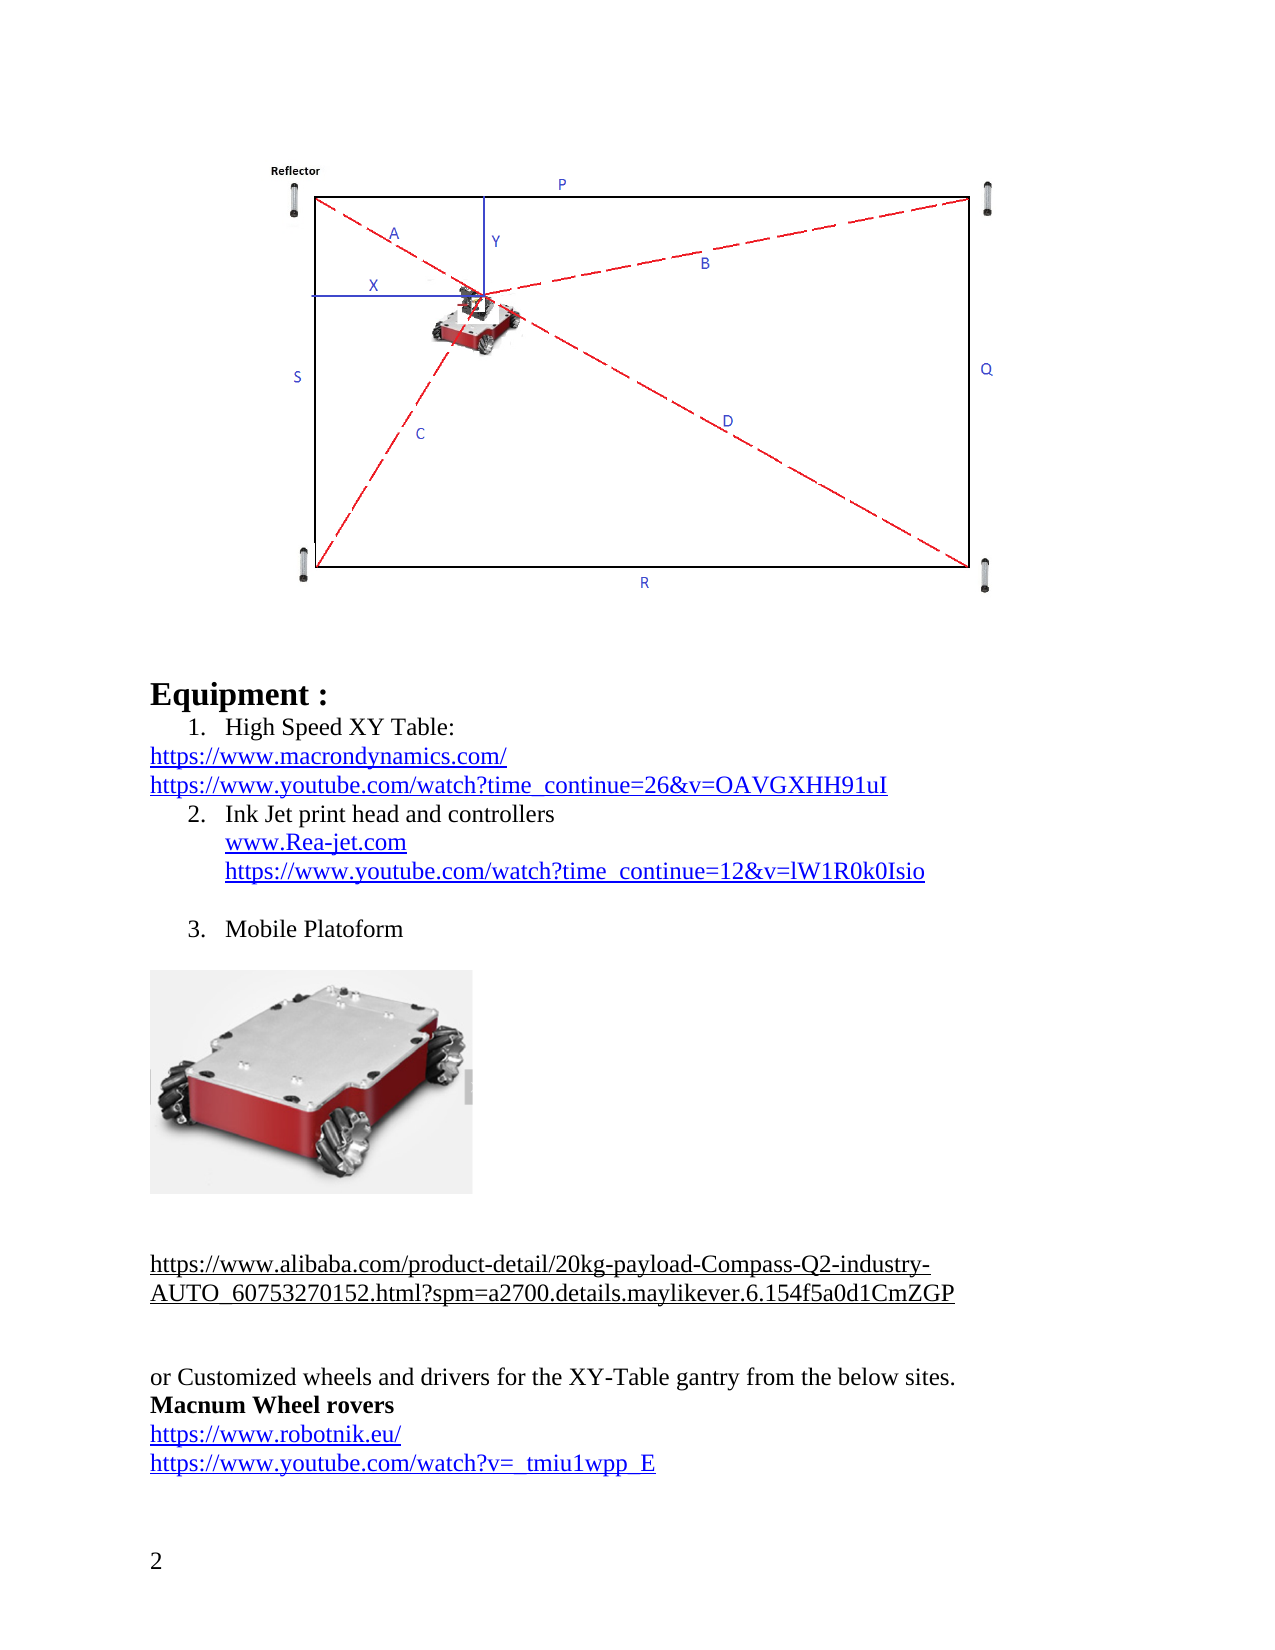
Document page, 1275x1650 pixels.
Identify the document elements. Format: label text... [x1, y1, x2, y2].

text https://www.macrondynamics.com/ [150, 741, 1125, 770]
list www.Rea-jet.com [225, 827, 1125, 856]
list Ink Jet print head and controllers [187, 799, 1125, 827]
picture [150, 970, 473, 1194]
text or Customized wheels and drivers for the XY-Table gantry from the below sites. [150, 1362, 1125, 1390]
text https://www.robotnik.eu/ [150, 1419, 1125, 1448]
text https://www.youtube.com/watch?time_continue=26&v=OAVGXHH91uI [150, 770, 1125, 799]
list Mobile Platoform [187, 914, 1125, 942]
list High Speed XY Table: [187, 712, 1125, 741]
list https://www.youtube.com/watch?time_continue=12&v=lW1R0k0Isio [225, 856, 1125, 885]
picture [258, 150, 1017, 616]
text Macnum Wheel rovers [150, 1390, 1125, 1419]
text Equipment : [150, 674, 1125, 712]
text https://www.youtube.com/watch?v=_tmiu1wpp_E [150, 1448, 1125, 1477]
text https://www.alibaba.com/product-detail/20kg-payload-Compass-Q2-industry-AUTO_60753270152.html?spm=a2700.details.maylikever.6.154f5a0d1CmZGP [150, 1249, 1125, 1306]
